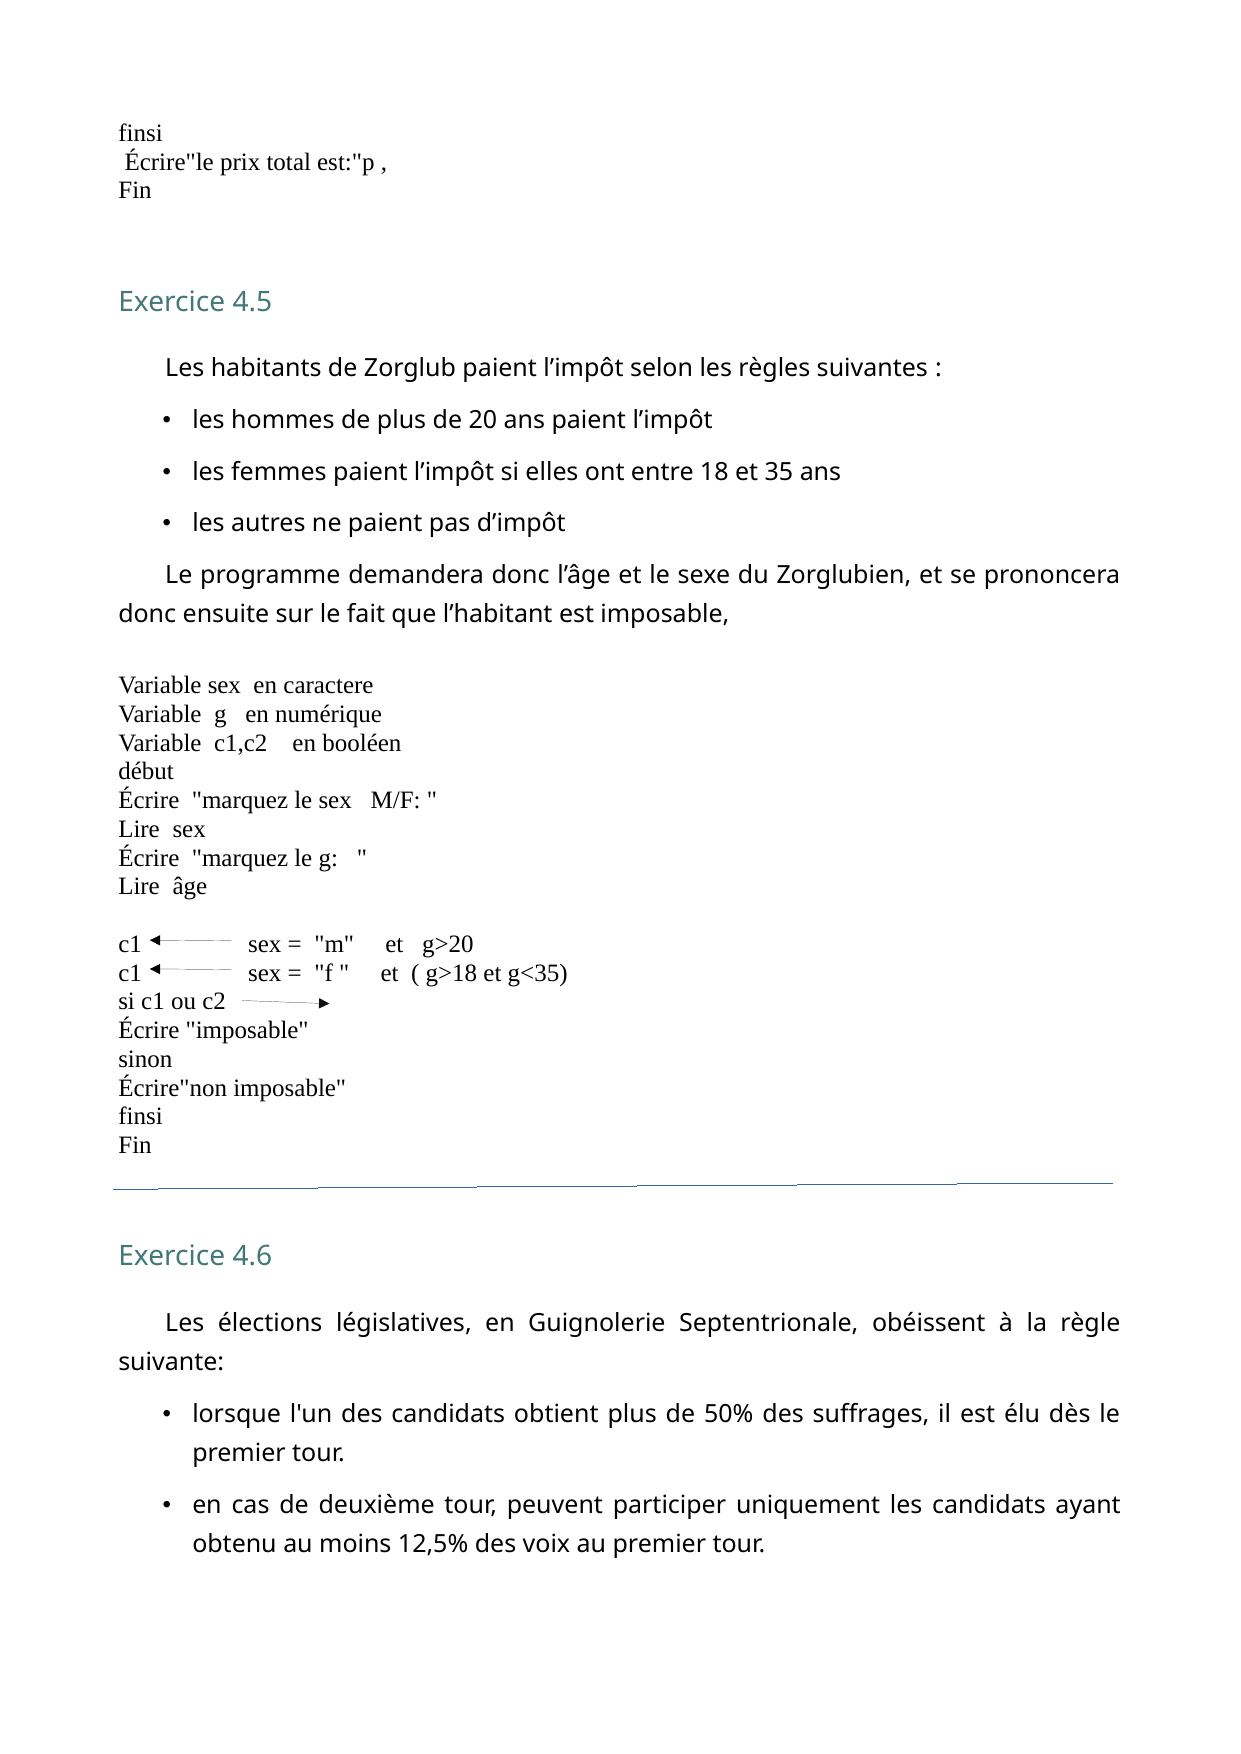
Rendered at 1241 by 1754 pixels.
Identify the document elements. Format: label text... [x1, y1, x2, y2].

text Exercice 4.6 [118, 1236, 1122, 1274]
text Les élections législatives, en Guignolerie Septentrionale, obéissent à la règle suivante: [118, 1304, 1122, 1378]
list en cas de deuxième tour, peuvent participer uniquement les candidats ayant obtenu au moins 12,5% des voix au premier tour. [162, 1486, 1122, 1559]
text Variable g en numérique [118, 699, 1122, 728]
list les hommes de plus de 20 ans paient l’impôt [162, 402, 1122, 436]
text Écrire "marquez le g: " Lire âge [118, 843, 1122, 900]
list les femmes paient l’impôt si elles ont entre 18 et 35 ans [162, 453, 1122, 487]
list lorsque l'un des candidats obtient plus de 50% des suffrages, il est élu dès le premier tour. [162, 1395, 1122, 1469]
text Le programme demandera donc l’âge et le sexe du Zorglubien, et se prononcera donc ensuite sur le fait que l’habitant est imposable, [118, 557, 1122, 630]
text finsi Fin [118, 1101, 1122, 1159]
text Écrire "imposable" [118, 1015, 1122, 1044]
text c1 sex = "f " et ( g>18 et g<35) [118, 958, 1122, 986]
text Écrire"non imposable" [118, 1073, 1122, 1101]
list les autres ne paient pas d’impôt [162, 505, 1122, 539]
text sinon [118, 1044, 1122, 1073]
text finsi Écrire"le prix total est:"p , Fin [118, 118, 1122, 204]
text Variable c1,c2 en booléen début Écrire "marquez le sex M/F: " Lire sex [118, 728, 1122, 843]
text Variable sex en caractere [118, 670, 1122, 699]
text Exercice 4.5 [118, 281, 1122, 319]
text si c1 ou c2 [118, 986, 1122, 1015]
text Les habitants de Zorglub paient l’impôt selon les règles suivantes : [118, 350, 1122, 384]
text c1 sex = "m" et g>20 [118, 929, 1122, 958]
